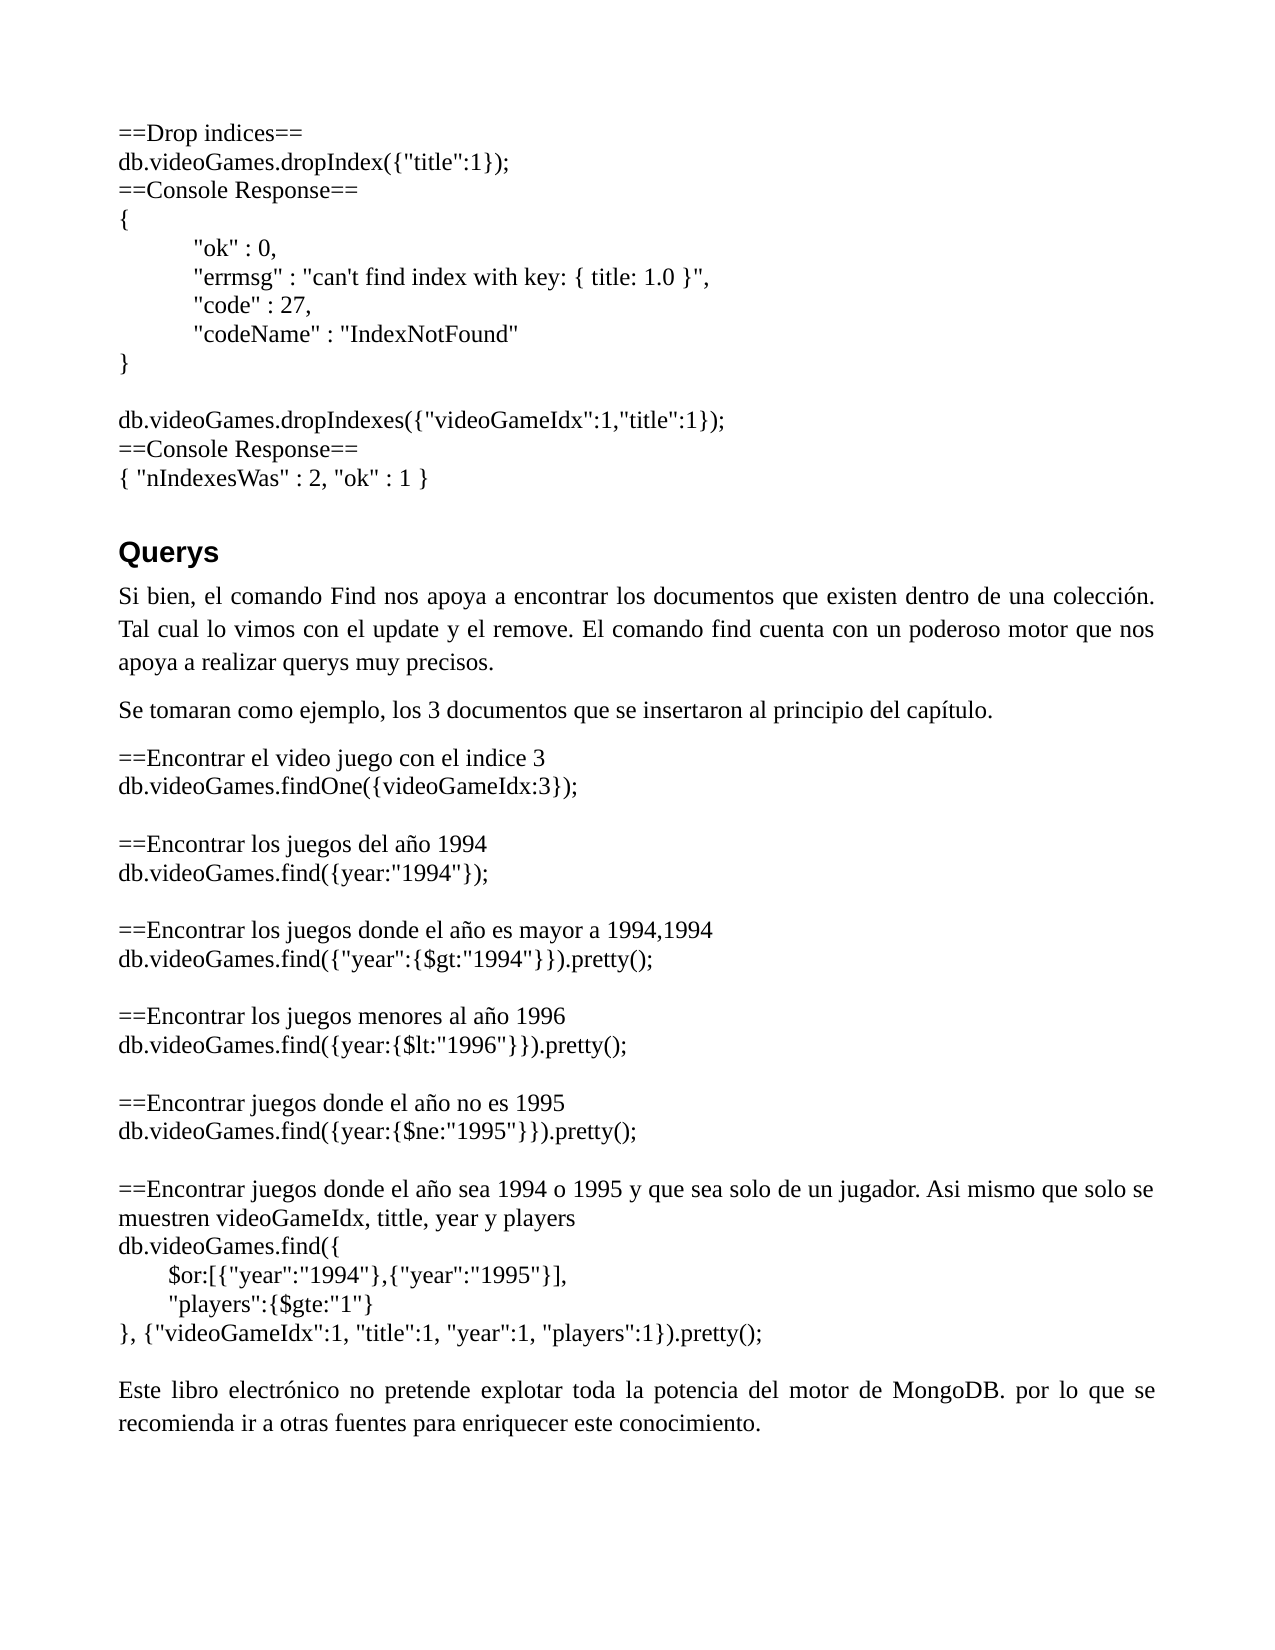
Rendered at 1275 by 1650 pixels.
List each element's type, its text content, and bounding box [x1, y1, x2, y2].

subtitle Querys [118, 535, 1157, 569]
text db.videoGames.findOne({videoGameIdx:3}); [118, 771, 1157, 800]
text "players":{$gte:"1"} [118, 1289, 1157, 1318]
text ==Encontrar los juegos donde el año es mayor a 1994,1994 [118, 915, 1157, 944]
text ==Encontrar los juegos del año 1994 [118, 829, 1157, 858]
text ==Console Response== [118, 176, 1157, 204]
text db.videoGames.find({year:{$lt:"1996"}}).pretty(); [118, 1030, 1157, 1059]
text ==Encontrar juegos donde el año sea 1994 o 1995 y que sea solo de un jugador. Asi mismo que solo se muestren videoGameIdx, tittle, year y players [118, 1174, 1157, 1231]
text { [118, 204, 1157, 233]
text db.videoGames.find({ [118, 1231, 1157, 1260]
text db.videoGames.find({"year":{$gt:"1994"}}).pretty(); [118, 944, 1157, 973]
text } [118, 348, 1157, 377]
text $or:[{"year":"1994"},{"year":"1995"}], [118, 1260, 1157, 1289]
text { "nIndexesWas" : 2, "ok" : 1 } [118, 463, 1157, 492]
text ==Console Response== [118, 434, 1157, 463]
text db.videoGames.find({year:{$ne:"1995"}}).pretty(); [118, 1116, 1157, 1145]
text Si bien, el comando Find nos apoya a encontrar los documentos que existen dentro de una colección. Tal cual lo vimos con el update y el remove. El comando find cuenta con un poderoso motor que nos apoya a realizar querys muy precisos. [118, 581, 1157, 676]
text db.videoGames.find({year:"1994"}); [118, 858, 1157, 886]
text ==Encontrar los juegos menores al año 1996 [118, 1001, 1157, 1030]
text }, {"videoGameIdx":1, "title":1, "year":1, "players":1}).pretty(); [118, 1318, 1157, 1346]
text ==Encontrar juegos donde el año no es 1995 [118, 1088, 1157, 1116]
text "code" : 27, [118, 291, 1157, 319]
text Este libro electrónico no pretende explotar toda la potencia del motor de MongoDB. por lo que se recomienda ir a otras fuentes para enriquecer este conocimiento. [118, 1375, 1157, 1437]
text "errmsg" : "can't find index with key: { title: 1.0 }", [118, 262, 1157, 291]
text db.videoGames.dropIndexes({"videoGameIdx":1,"title":1}); [118, 406, 1157, 434]
text db.videoGames.dropIndex({"title":1}); [118, 147, 1157, 176]
text ==Encontrar el video juego con el indice 3 [118, 743, 1157, 771]
text Se tomaran como ejemplo, los 3 documentos que se insertaron al principio del capítulo. [118, 695, 1157, 724]
text "codeName" : "IndexNotFound" [118, 319, 1157, 348]
text ==Drop indices== [118, 118, 1157, 147]
text "ok" : 0, [118, 233, 1157, 262]
